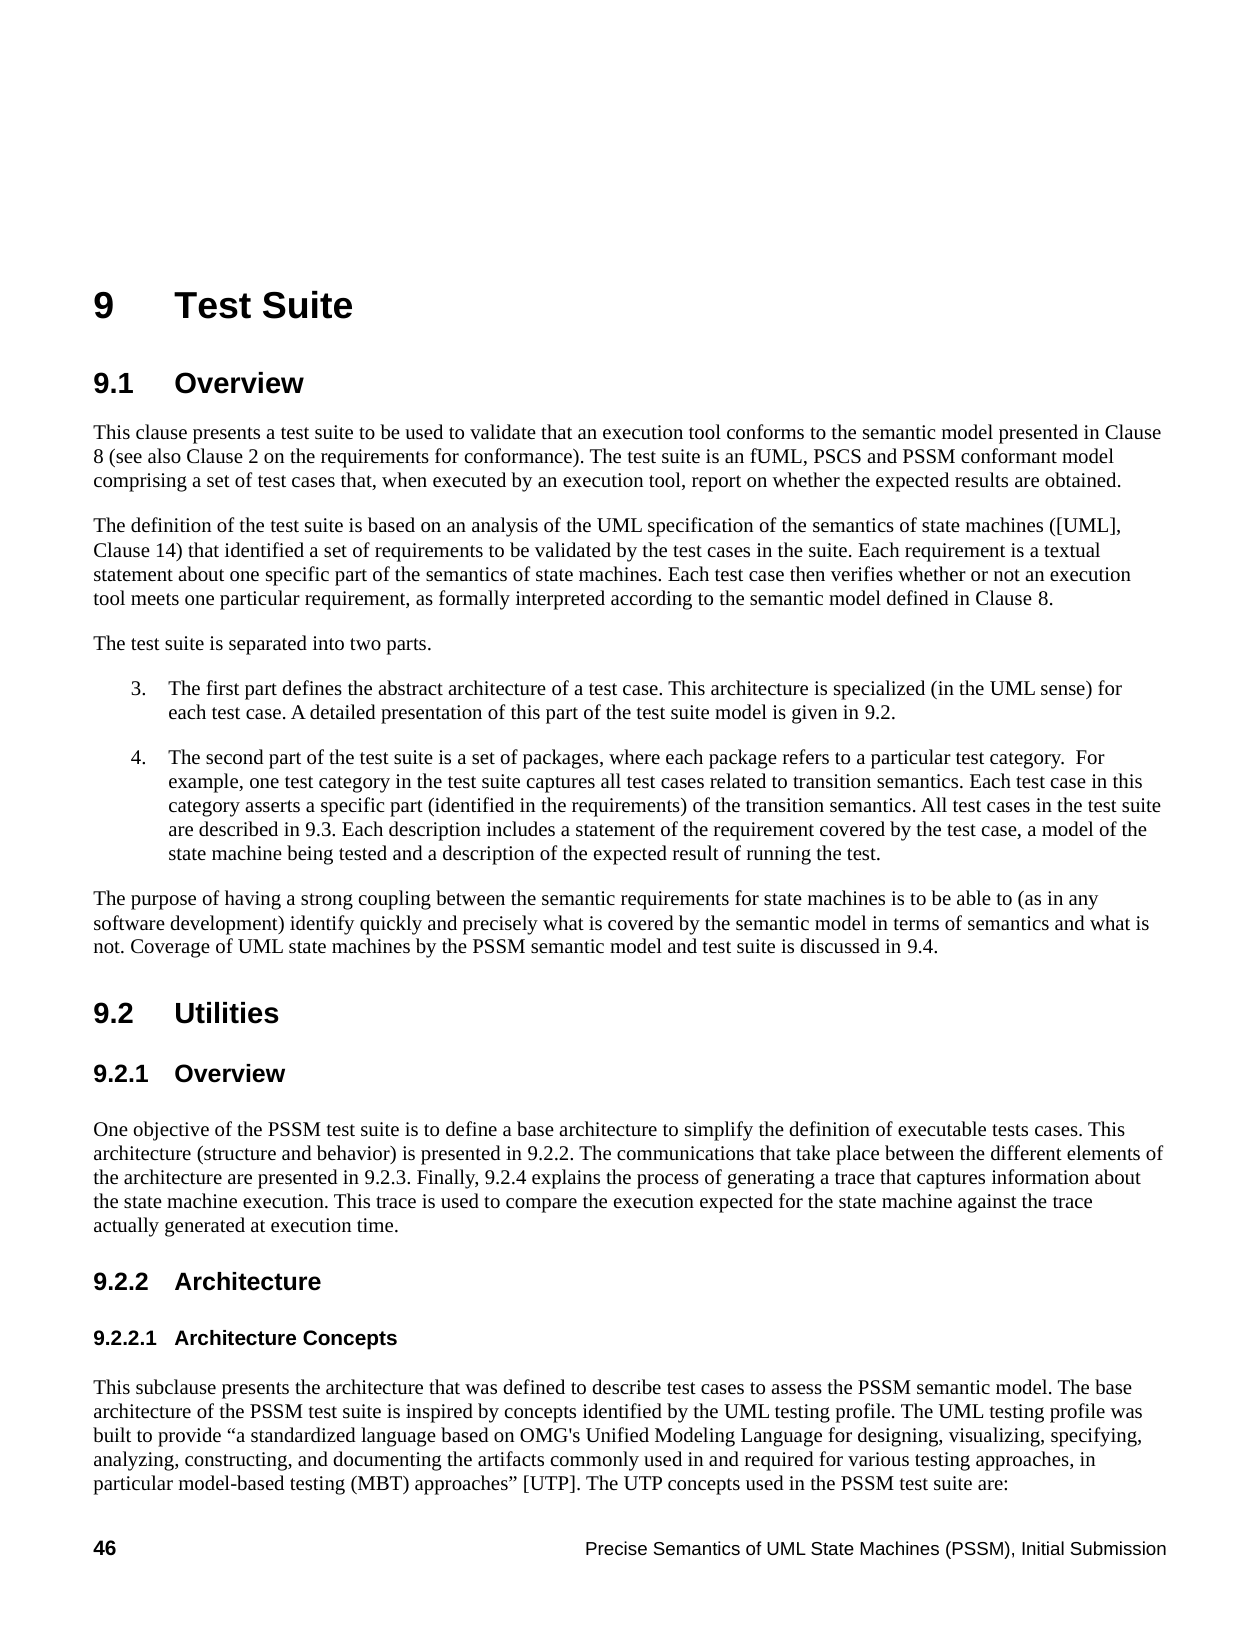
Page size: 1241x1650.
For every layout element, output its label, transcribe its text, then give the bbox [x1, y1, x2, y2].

text The test suite is separated into two parts. [93, 631, 1164, 655]
text The definition of the test suite is based on an analysis of the UML specification of the semantics of state machines ([UML], Clause 14) that identified a set of requirements to be validated by the test cases in the suite. Each requirement is a textual statement about one specific part of the semantics of state machines. Each test case then verifies whether or not an execution tool meets one particular requirement, as formally interpreted according to the semantic model defined in Clause 8. [93, 513, 1164, 610]
subtitle Overview [93, 364, 1164, 399]
text This subclause presents the architecture that was defined to describe test cases to assess the PSSM semantic model. The base architecture of the PSSM test suite is inspired by concepts identified by the UML testing profile. The UML testing profile was built to provide “a standardized language based on OMG's Unified Modeling Language for designing, visualizing, specifying, analyzing, constructing, and documenting the artifacts commonly used in and required for various testing approaches, in particular model-based testing (MBT) approaches” [UTP]. The UTP concepts used in the PSSM test suite are: [93, 1375, 1164, 1495]
subtitle Architecture Concepts [93, 1325, 1164, 1350]
text One objective of the PSSM test suite is to define a base architecture to simplify the definition of executable tests cases. This architecture (structure and behavior) is presented in 9.2.2. The communications that take place between the different elements of the architecture are presented in 9.2.3. Finally, 9.2.4 explains the process of generating a trace that captures information about the state machine execution. This trace is used to compare the execution expected for the state machine against the trace actually generated at execution time. [93, 1117, 1164, 1237]
list The second part of the test suite is a set of packages, where each package refers to a particular test category. For example, one test category in the test suite captures all test cases related to transition semantics. Each test case in this category asserts a specific part (identified in the requirements) of the transition semantics. All test cases in the test suite are described in 9.3. Each description includes a statement of the requirement covered by the test case, a model of the state machine being tested and a description of the expected result of running the test. [131, 745, 1164, 865]
subtitle Architecture [93, 1266, 1164, 1296]
subtitle Overview [93, 1058, 1164, 1088]
subtitle Utilities [93, 994, 1164, 1029]
subtitle Test Suite [93, 283, 1164, 326]
list The first part defines the abstract architecture of a test case. This architecture is specialized (in the UML sense) for each test case. A detailed presentation of this part of the test suite model is given in 9.2. [131, 676, 1164, 724]
text The purpose of having a strong coupling between the semantic requirements for state machines is to be able to (as in any software development) identify quickly and precisely what is covered by the semantic model in terms of semantics and what is not. Coverage of UML state machines by the PSSM semantic model and test suite is discussed in 9.4. [93, 886, 1164, 958]
text This clause presents a test suite to be used to validate that an execution tool conforms to the semantic model presented in Clause 8 (see also Clause 2 on the requirements for conformance). The test suite is an fUML, PSCS and PSSM conformant model comprising a set of test cases that, when executed by an execution tool, report on whether the expected results are obtained. [93, 420, 1164, 492]
